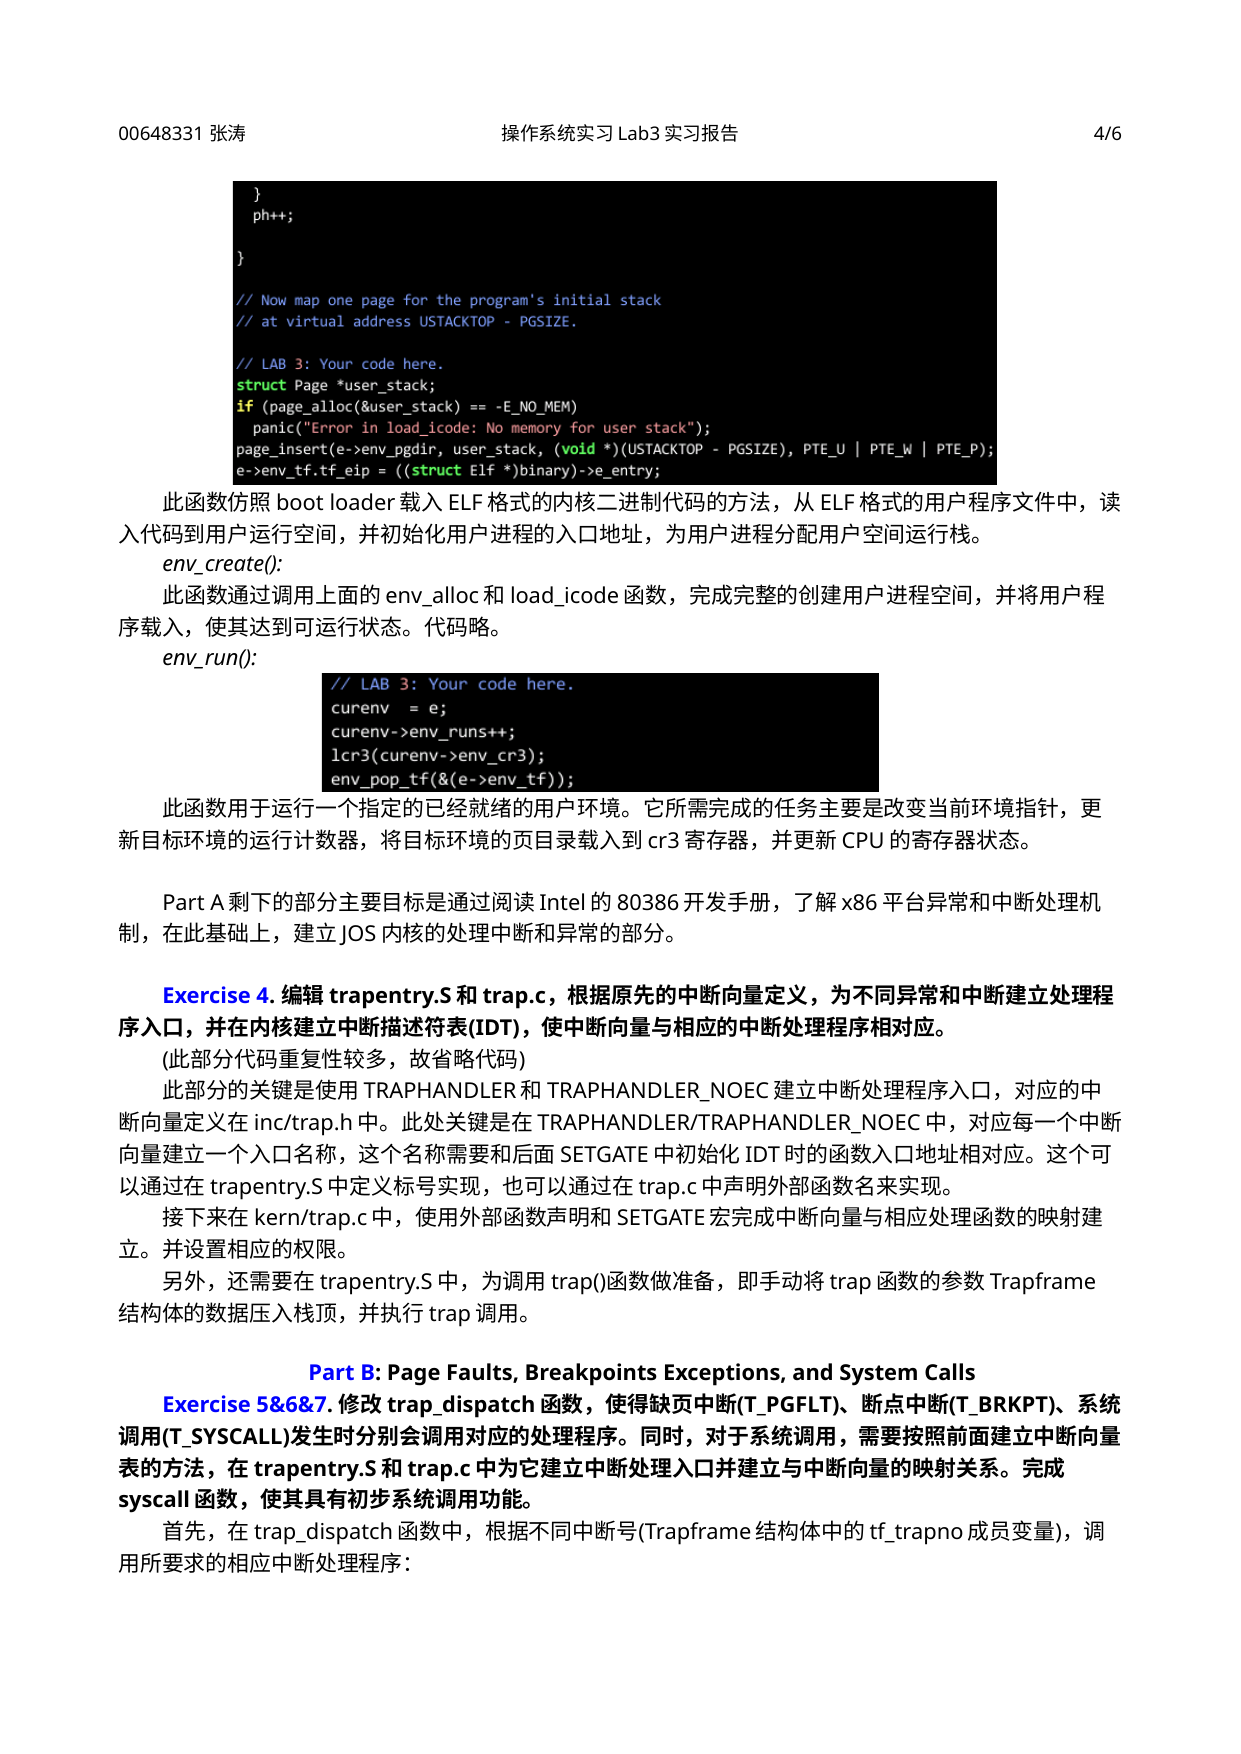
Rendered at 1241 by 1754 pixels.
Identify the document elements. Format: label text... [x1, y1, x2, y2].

text Part B: Page Faults, Breakpoints Exceptions, and System Calls [118, 1357, 1122, 1387]
text 此函数用于运行一个指定的已经就绪的用户环境。它所需完成的任务主要是改变当前环境指针，更新目标环境的运行计数器，将目标环境的页目录载入到cr3寄存器，并更新CPU的寄存器状态。 [118, 671, 1122, 855]
text 此部分的关键是使用TRAPHANDLER和TRAPHANDLER_NOEC建立中断处理程序入口，对应的中断向量定义在inc/trap.h中。此处关键是在TRAPHANDLER/TRAPHANDLER_NOEC中，对应每一个中断向量建立一个入口名称，这个名称需要和后面SETGATE中初始化IDT时的函数入口地址相对应。这个可以通过在trapentry.S中定义标号实现，也可以通过在trap.c中声明外部函数名来实现。 [118, 1073, 1122, 1200]
text 此函数仿照boot loader载入ELF格式的内核二进制代码的方法，从ELF格式的用户程序文件中，读入代码到用户运行空间，并初始化用户进程的入口地址，为用户进程分配用户空间运行栈。 [118, 175, 1122, 548]
text Exercise 5&6&7. 修改trap_dispatch函数，使得缺页中断(T_PGFLT)、断点中断(T_BRKPT)、系统调用(T_SYSCALL)发生时分别会调用对应的处理程序。同时，对于系统调用，需要按照前面建立中断向量表的方法，在trapentry.S和trap.c中为它建立中断处理入口并建立与中断向量的映射关系。完成syscall函数，使其具有初步系统调用功能。 [118, 1387, 1122, 1514]
text 此函数通过调用上面的env_alloc和load_icode函数，完成完整的创建用户进程空间，并将用户程序载入，使其达到可运行状态。代码略。 [118, 578, 1122, 641]
text (此部分代码重复性较多，故省略代码) [118, 1042, 1122, 1073]
text 接下来在kern/trap.c中，使用外部函数声明和SETGATE宏完成中断向量与相应处理函数的映射建立。并设置相应的权限。 [118, 1200, 1122, 1264]
text 首先，在trap_dispatch函数中，根据不同中断号(Trapframe结构体中的tf_trapno成员变量)，调用所要求的相应中断处理程序： [118, 1514, 1122, 1577]
text Part A剩下的部分主要目标是通过阅读Intel的80386开发手册，了解x86平台异常和中断处理机制，在此基础上，建立JOS内核的处理中断和异常的部分。 [118, 885, 1122, 948]
text env_create(): [118, 548, 1122, 578]
picture [321, 673, 879, 792]
text Exercise 4. 编辑trapentry.S和trap.c，根据原先的中断向量定义，为不同异常和中断建立处理程序入口，并在内核建立中断描述符表(IDT)，使中断向量与相应的中断处理程序相对应。 [118, 978, 1122, 1042]
text env_run(): [118, 641, 1122, 671]
text 另外，还需要在trapentry.S中，为调用trap()函数做准备，即手动将trap函数的参数Trapframe结构体的数据压入栈顶，并执行trap调用。 [118, 1264, 1122, 1327]
picture [232, 181, 997, 485]
